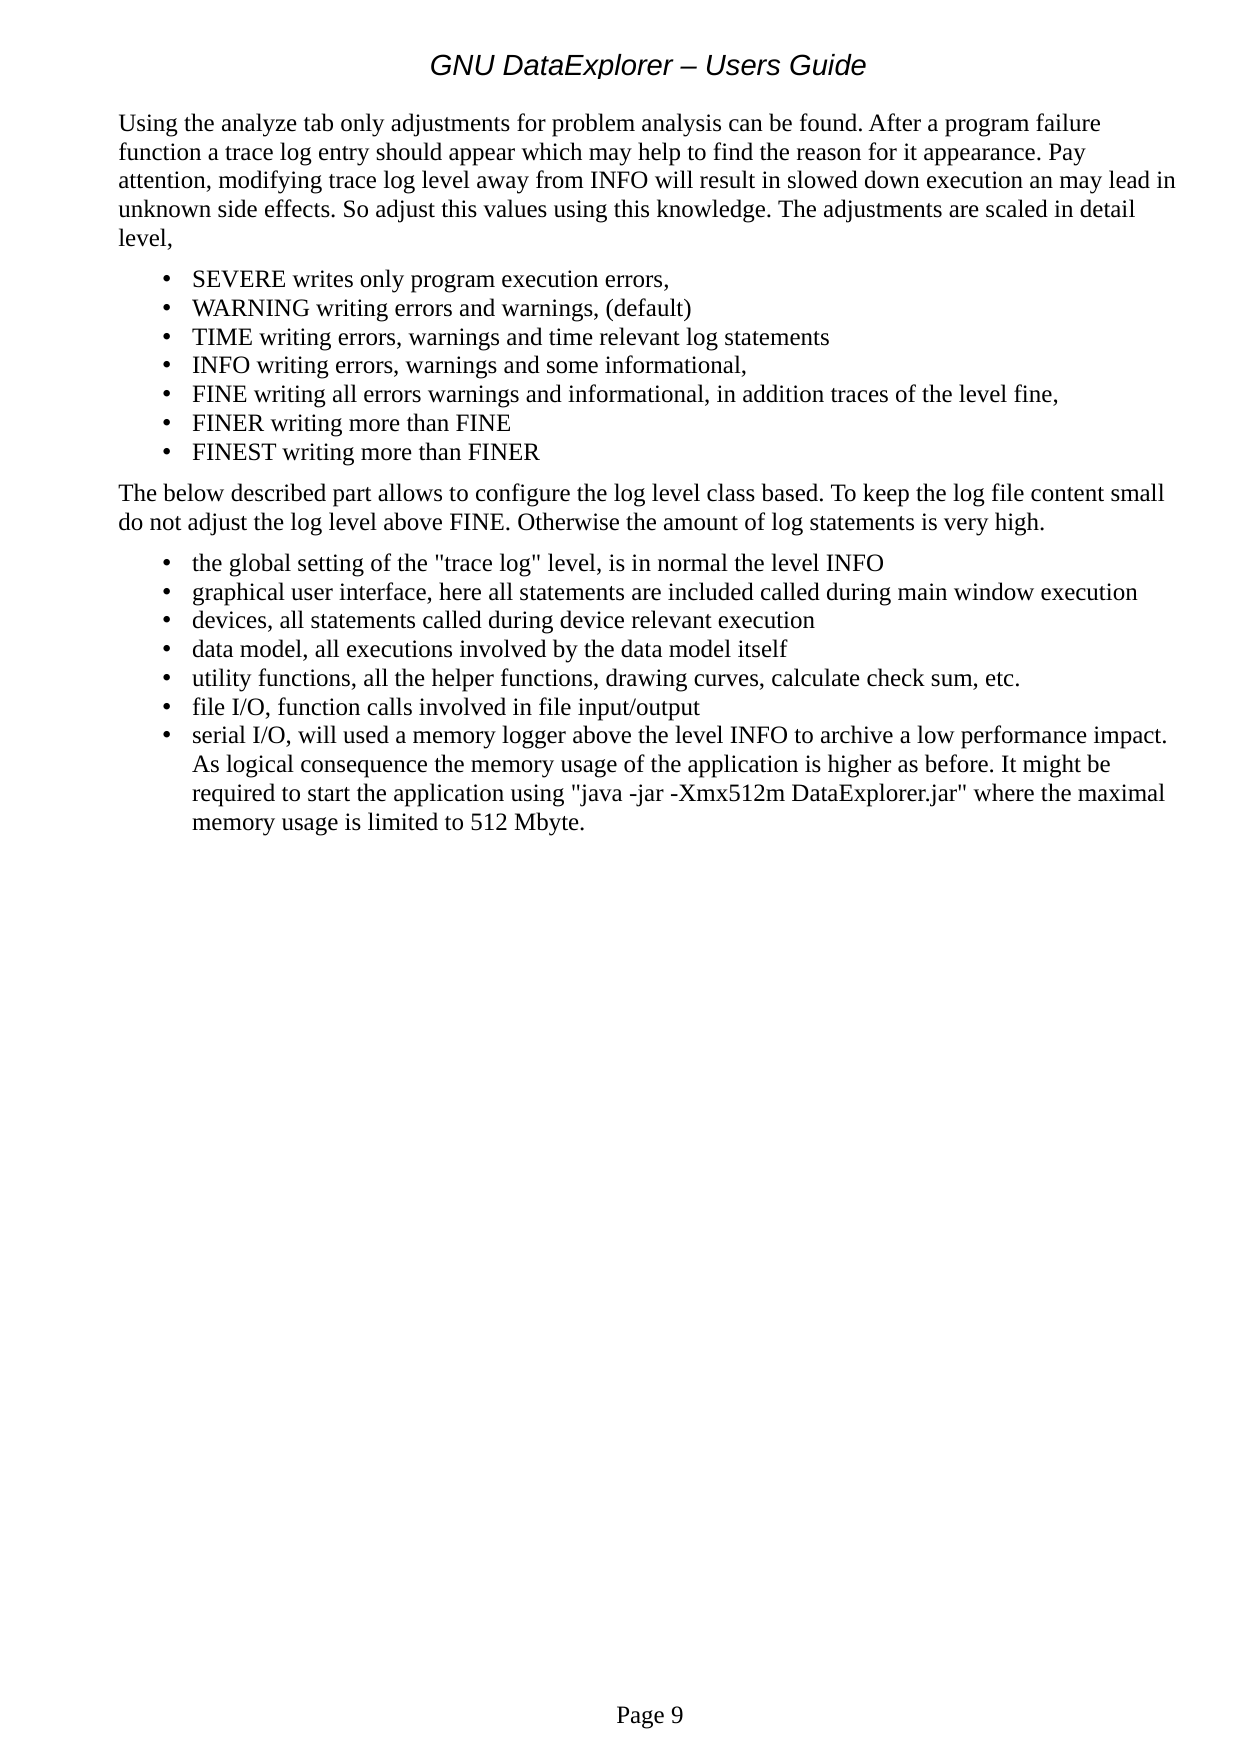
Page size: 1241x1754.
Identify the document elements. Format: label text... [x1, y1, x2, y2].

list FINER writing more than FINE [162, 408, 1181, 437]
list file I/O, function calls involved in file input/output [162, 692, 1181, 720]
list devices, all statements called during device relevant execution [162, 605, 1181, 634]
list graphical user interface, here all statements are included called during main window execution [162, 577, 1181, 605]
text Using the analyze tab only adjustments for problem analysis can be found. After a program failure function a trace log entry should appear which may help to find the reason for it appearance. Pay attention, modifying trace log level away from INFO will result in slowed down execution an may lead in unknown side effects. So adjust this values using this knowledge. The adjustments are scaled in detail level, [118, 108, 1181, 252]
list FINE writing all errors warnings and informational, in addition traces of the level fine, [162, 379, 1181, 408]
list FINEST writing more than FINER [162, 437, 1181, 465]
text The below described part allows to configure the log level class based. To keep the log file content small do not adjust the log level above FINE. Otherwise the amount of log statements is very high. [118, 478, 1181, 535]
list SEVERE writes only program execution errors, [162, 264, 1181, 293]
list WARNING writing errors and warnings, (default) [162, 293, 1181, 322]
list utility functions, all the helper functions, drawing curves, calculate check sum, etc. [162, 663, 1181, 692]
list the global setting of the "trace log" level, is in normal the level INFO [162, 548, 1181, 577]
list data model, all executions involved by the data model itself [162, 634, 1181, 663]
list TIME writing errors, warnings and time relevant log statements [162, 322, 1181, 350]
list serial I/O, will used a memory logger above the level INFO to archive a low performance impact. As logical consequence the memory usage of the application is higher as before. It might be required to start the application using "java -jar -Xmx512m DataExplorer.jar" where the maximal memory usage is limited to 512 Mbyte. [162, 720, 1181, 835]
list INFO writing errors, warnings and some informational, [162, 350, 1181, 379]
